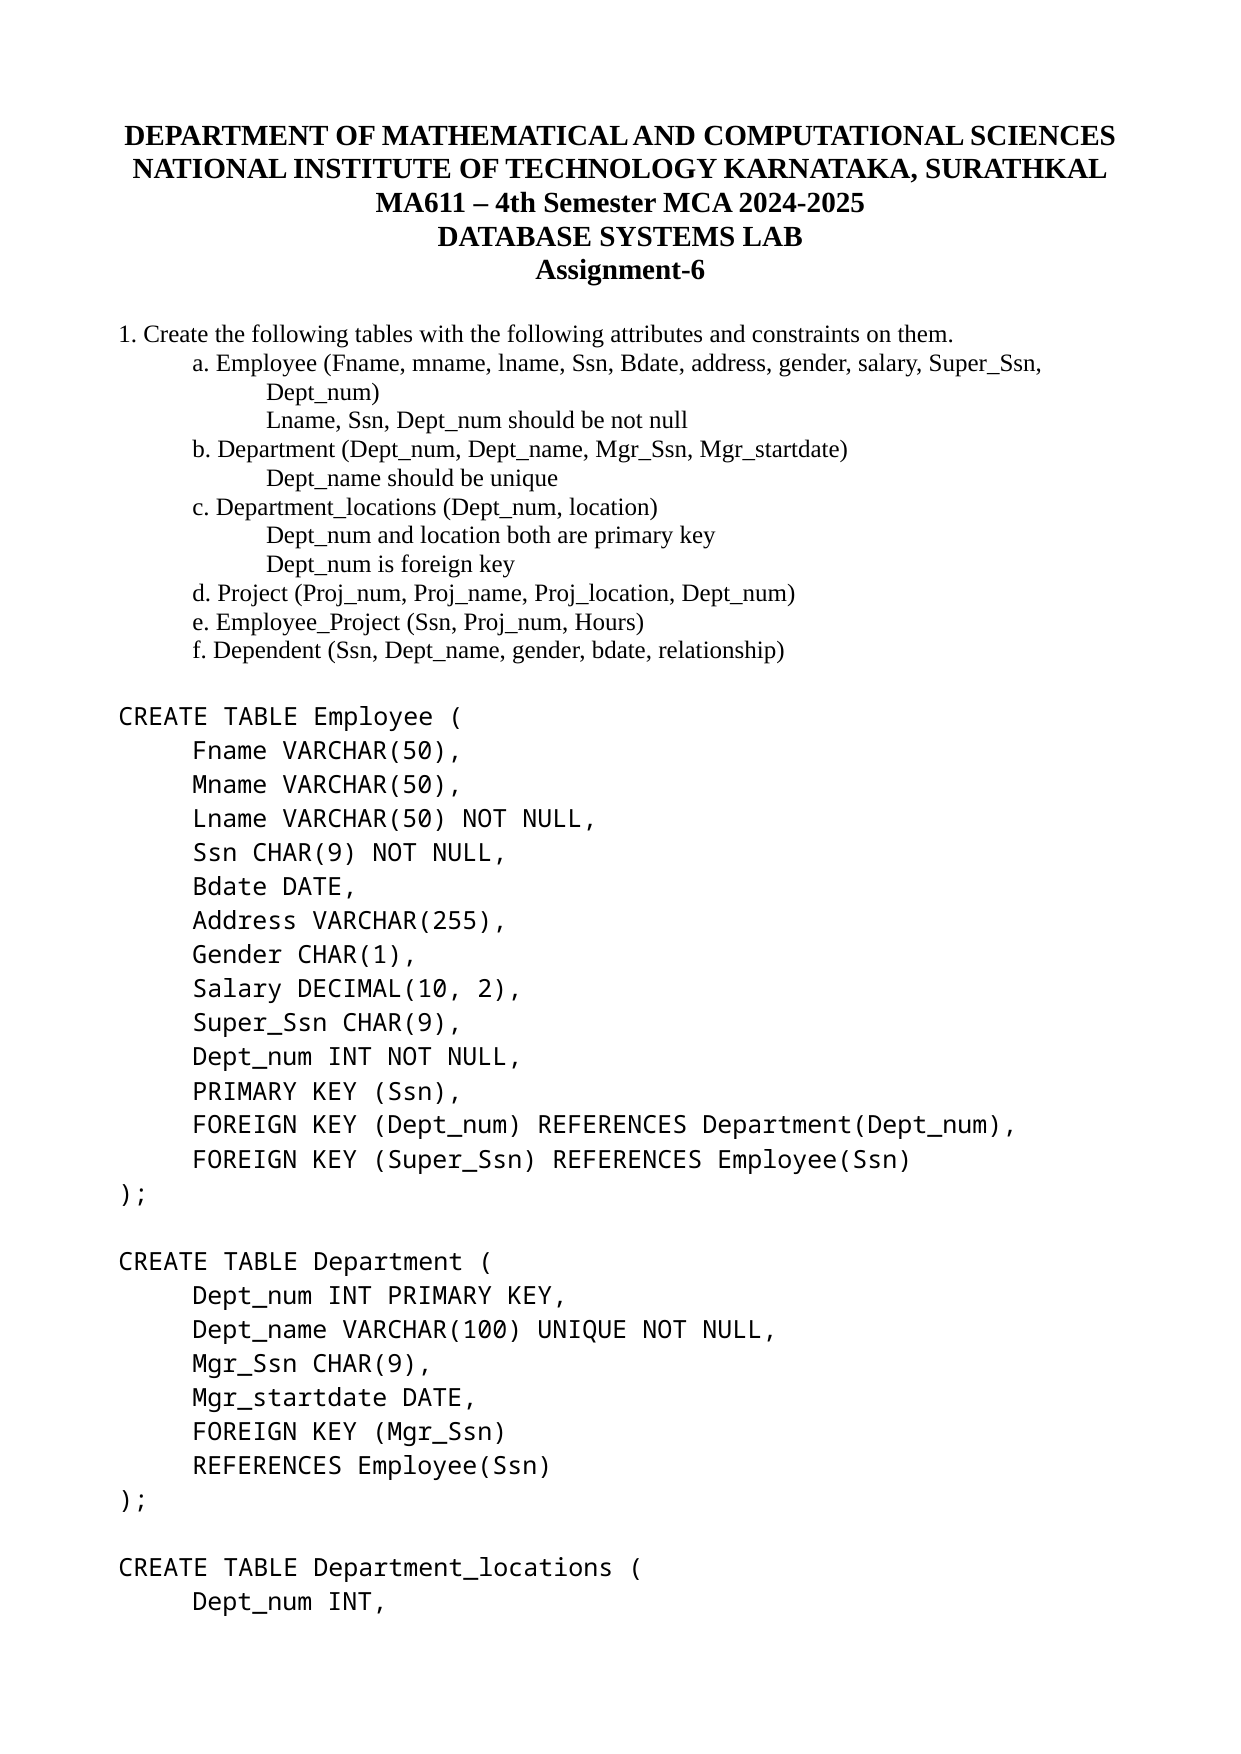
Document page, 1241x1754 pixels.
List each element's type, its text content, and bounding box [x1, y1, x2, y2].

text CREATE TABLE Department_locations ( [118, 1550, 1122, 1584]
text Dept_num INT NOT NULL, [118, 1039, 1122, 1073]
text Fname VARCHAR(50), [118, 732, 1122, 767]
text NATIONAL INSTITUTE OF TECHNOLOGY KARNATAKA, SURATHKAL [118, 152, 1122, 185]
text CREATE TABLE Employee ( [118, 698, 1122, 732]
text Super_Ssn CHAR(9), [118, 1005, 1122, 1039]
text CREATE TABLE Department ( [118, 1243, 1122, 1277]
text PRIMARY KEY (Ssn), [118, 1073, 1122, 1107]
text f. Dependent (Ssn, Dept_name, gender, bdate, relationship) [118, 636, 1122, 664]
text Mgr_startdate DATE, [118, 1380, 1122, 1414]
text Address VARCHAR(255), [118, 903, 1122, 937]
text FOREIGN KEY (Dept_num) REFERENCES Department(Dept_num), FOREIGN KEY (Super_Ssn) REFERENCES Employee(Ssn) ); [118, 1107, 1122, 1209]
text Dept_num) [118, 377, 1122, 406]
text Dept_num and location both are primary key [118, 521, 1122, 549]
text DATABASE SYSTEMS LAB [118, 219, 1122, 252]
text d. Project (Proj_num, Proj_name, Proj_location, Dept_num) [118, 578, 1122, 607]
text Dept_num INT PRIMARY KEY, [118, 1277, 1122, 1312]
text Salary DECIMAL(10, 2), [118, 971, 1122, 1005]
text DEPARTMENT OF MATHEMATICAL AND COMPUTATIONAL SCIENCES [118, 118, 1122, 152]
text ); [118, 1482, 1122, 1516]
text Bdate DATE, [118, 869, 1122, 903]
text FOREIGN KEY (Mgr_Ssn) [118, 1414, 1122, 1448]
text 1. Create the following tables with the following attributes and constraints on them. [118, 319, 1122, 348]
text a. Employee (Fname, mname, lname, Ssn, Bdate, address, gender, salary, Super_Ssn, [118, 348, 1122, 377]
text Dept_name VARCHAR(100) UNIQUE NOT NULL, [118, 1312, 1122, 1346]
text Dept_name should be unique [118, 463, 1122, 492]
text e. Employee_Project (Ssn, Proj_num, Hours) [118, 607, 1122, 636]
text Dept_num INT, [118, 1584, 1122, 1618]
text Mgr_Ssn CHAR(9), [118, 1346, 1122, 1380]
text Assignment-6 [118, 252, 1122, 286]
text Lname VARCHAR(50) NOT NULL, [118, 801, 1122, 835]
text Lname, Ssn, Dept_num should be not null [118, 406, 1122, 434]
text c. Department_locations (Dept_num, location) [118, 492, 1122, 521]
text Mname VARCHAR(50), [118, 767, 1122, 801]
text Dept_num is foreign key [118, 549, 1122, 578]
text MA611 – 4th Semester MCA 2024-2025 [118, 185, 1122, 219]
text REFERENCES Employee(Ssn) [118, 1448, 1122, 1482]
text Ssn CHAR(9) NOT NULL, [118, 835, 1122, 869]
text Gender CHAR(1), [118, 937, 1122, 971]
text b. Department (Dept_num, Dept_name, Mgr_Ssn, Mgr_startdate) [118, 434, 1122, 463]
